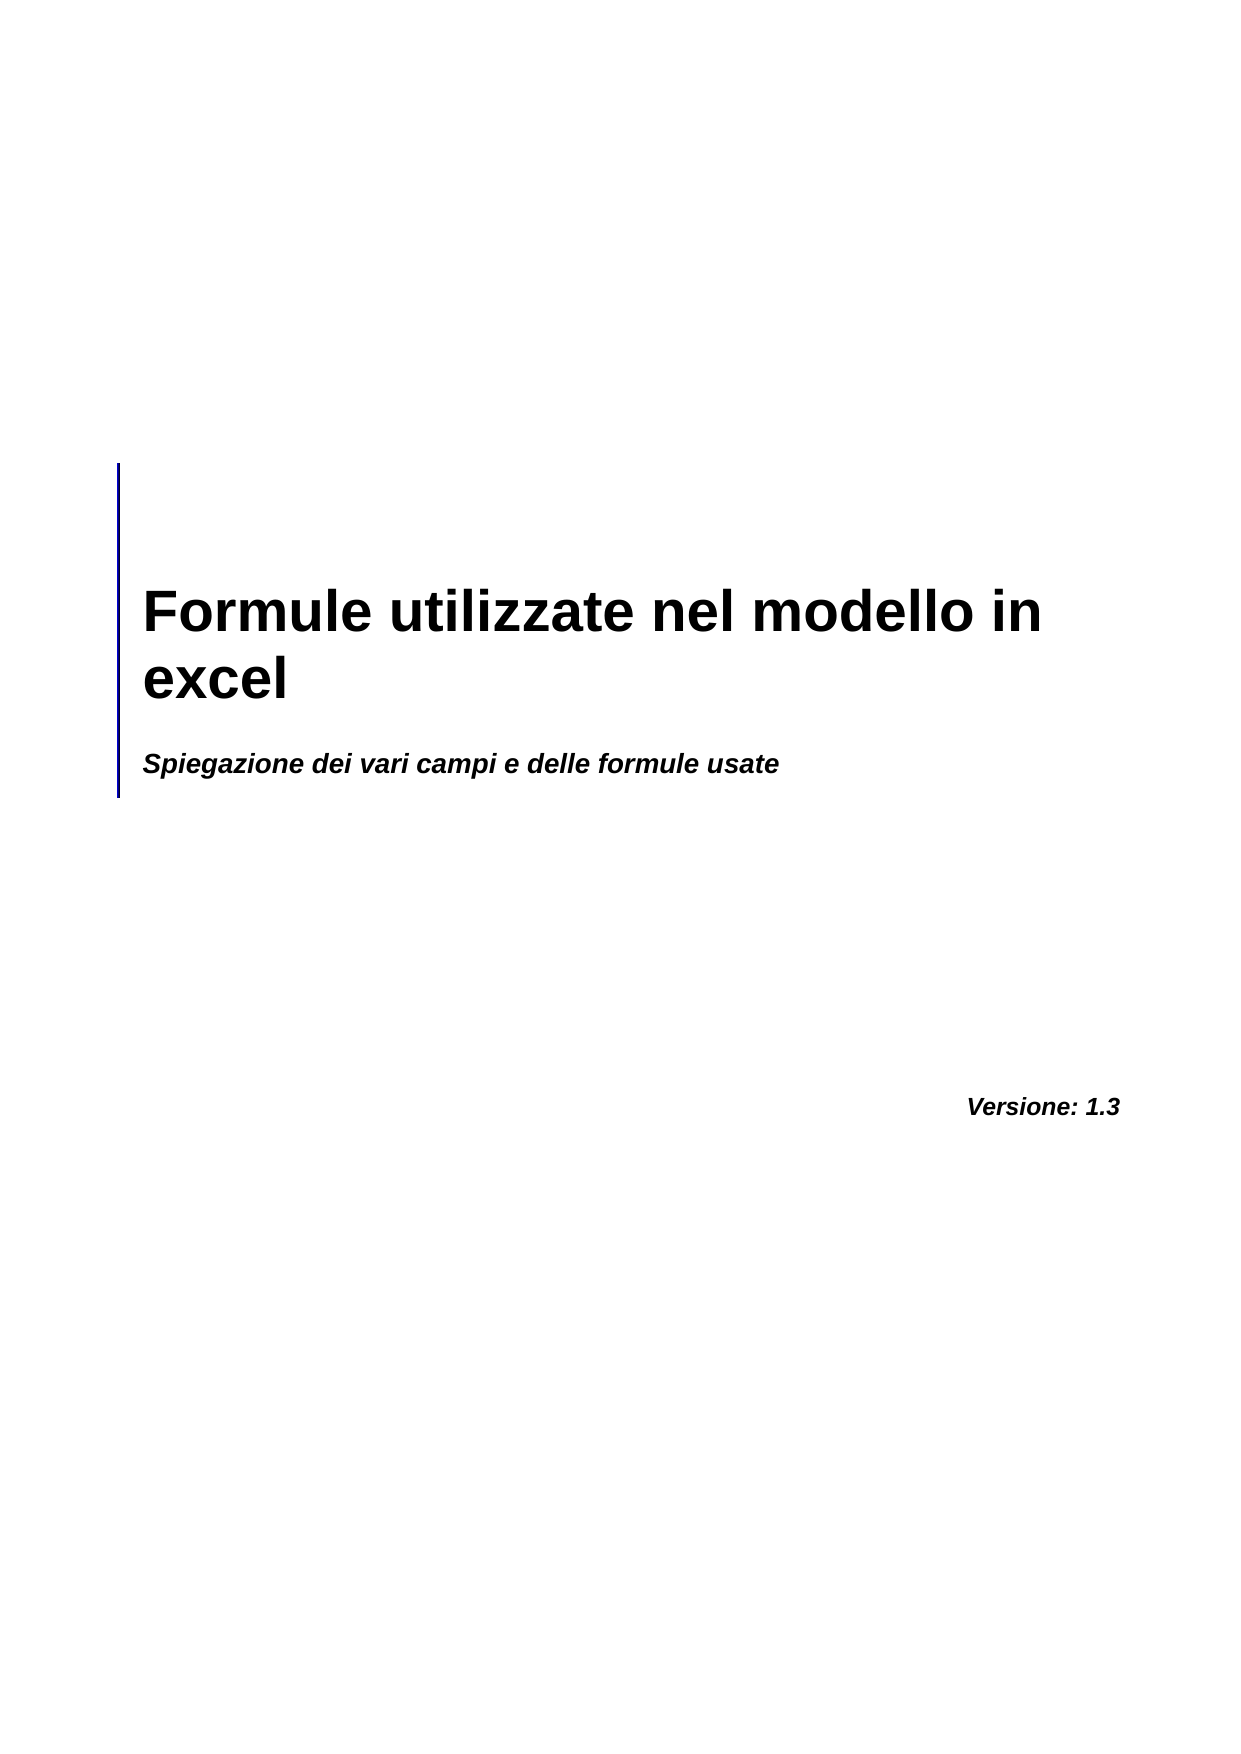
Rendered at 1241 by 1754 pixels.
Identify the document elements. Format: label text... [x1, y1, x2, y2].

table_cell Spiegazione dei vari campi e delle formule usate [137, 730, 1122, 798]
table_header [137, 463, 1122, 546]
table_cell [120, 730, 137, 798]
table_cell [120, 546, 137, 729]
table_cell Formule utilizzate nel modello in excel [137, 546, 1122, 729]
subtitle Versione: 1.3 [118, 1092, 1122, 1120]
table_header [120, 463, 137, 546]
